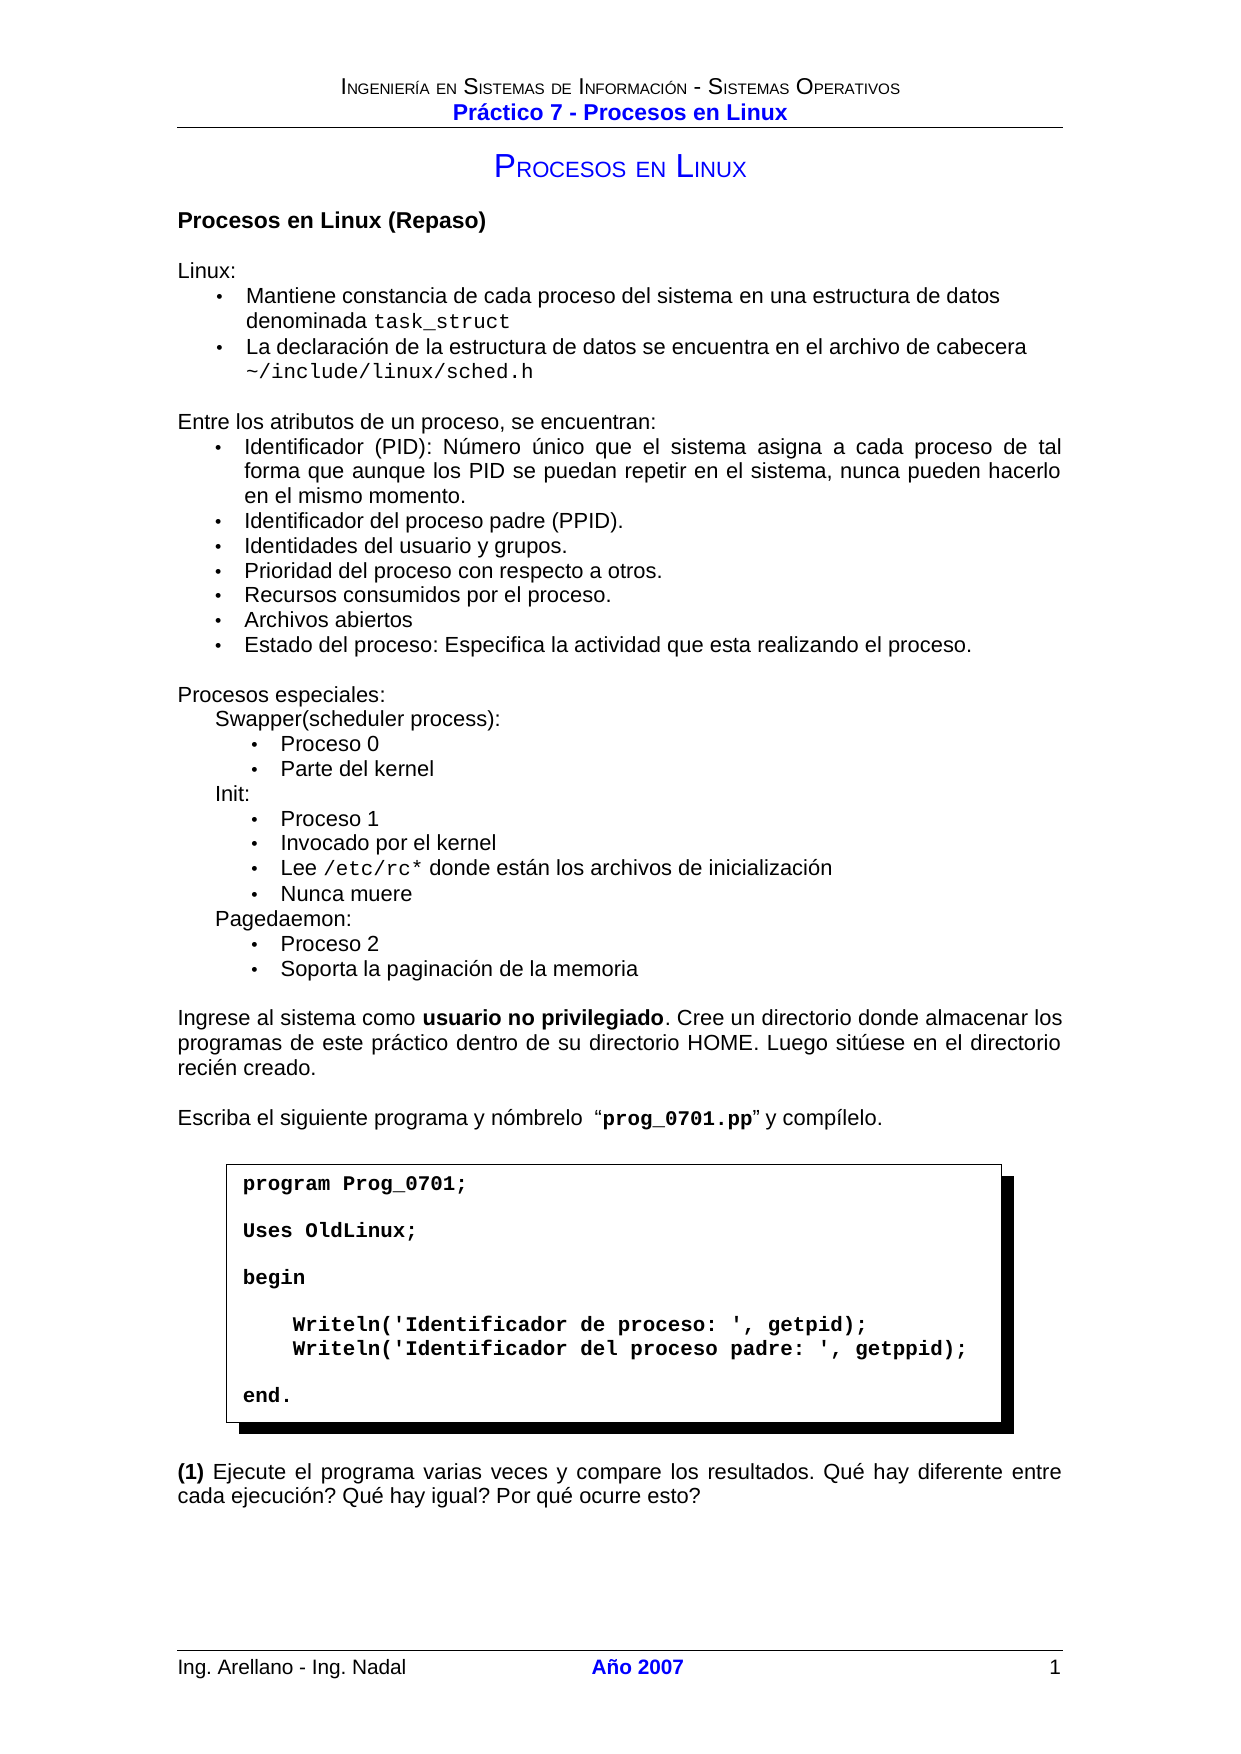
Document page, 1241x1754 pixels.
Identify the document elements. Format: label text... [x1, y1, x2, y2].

list Proceso 2 [251, 931, 1063, 956]
list Soporta la paginación de la memoria [251, 956, 1063, 981]
list Recursos consumidos por el proceso. [215, 583, 1063, 608]
text (1) Ejecute el programa varias veces y compare los resultados. Qué hay diferente entre cada ejecución? Qué hay igual? Por qué ocurre esto? [177, 1459, 1063, 1509]
list Invocado por el kernel [251, 831, 1063, 856]
text Uses OldLinux; [243, 1220, 985, 1244]
text Escriba el siguiente programa y nómbrelo “prog_0701.pp” y compílelo. [177, 1105, 1063, 1131]
text Procesos especiales: [177, 682, 1063, 707]
list Archivos abiertos [215, 608, 1063, 632]
text program Prog_0701; [243, 1173, 985, 1197]
list Identidades del usuario y grupos. [215, 533, 1063, 558]
list Prioridad del proceso con respecto a otros. [215, 558, 1063, 583]
list Identificador del proceso padre (PPID). [215, 508, 1063, 533]
text Swapper(scheduler process): [215, 707, 1063, 732]
list Lee /etc/rc* donde están los archivos de inicialización [251, 856, 1063, 882]
text Writeln('Identificador del proceso padre: ', getppid); [243, 1338, 985, 1361]
list Estado del proceso: Especifica la actividad que esta realizando el proceso. [215, 632, 1063, 657]
list Proceso 1 [251, 806, 1063, 831]
text Procesos en Linux [177, 148, 1063, 185]
list Nunca muere [251, 882, 1063, 907]
text Entre los atributos de un proceso, se encuentran: [177, 409, 1063, 434]
text end. [243, 1385, 985, 1408]
text Linux: [177, 259, 1063, 284]
list Identificador (PID): Número único que el sistema asigna a cada proceso de tal forma que aunque los PID se puedan repetir en el sistema, nunca pueden hacerlo en el mismo momento. [215, 434, 1063, 508]
list Parte del kernel [251, 756, 1063, 781]
text Writeln('Identificador de proceso: ', getpid); [243, 1314, 985, 1338]
text Procesos en Linux (Repaso) [177, 208, 1063, 233]
text Pagedaemon: [215, 907, 1063, 931]
list La declaración de la estructura de datos se encuentra en el archivo de cabecera ~/include/linux/sched.h [216, 335, 1063, 384]
text Init: [215, 781, 1063, 806]
text begin [243, 1267, 985, 1291]
list Mantiene constancia de cada proceso del sistema en una estructura de datos denominada task_struct [216, 284, 1063, 335]
text Ingrese al sistema como usuario no privilegiado. Cree un directorio donde almacenar los programas de este práctico dentro de su directorio HOME. Luego sitúese en el directorio recién creado. [177, 1006, 1063, 1080]
list Proceso 0 [251, 732, 1063, 756]
